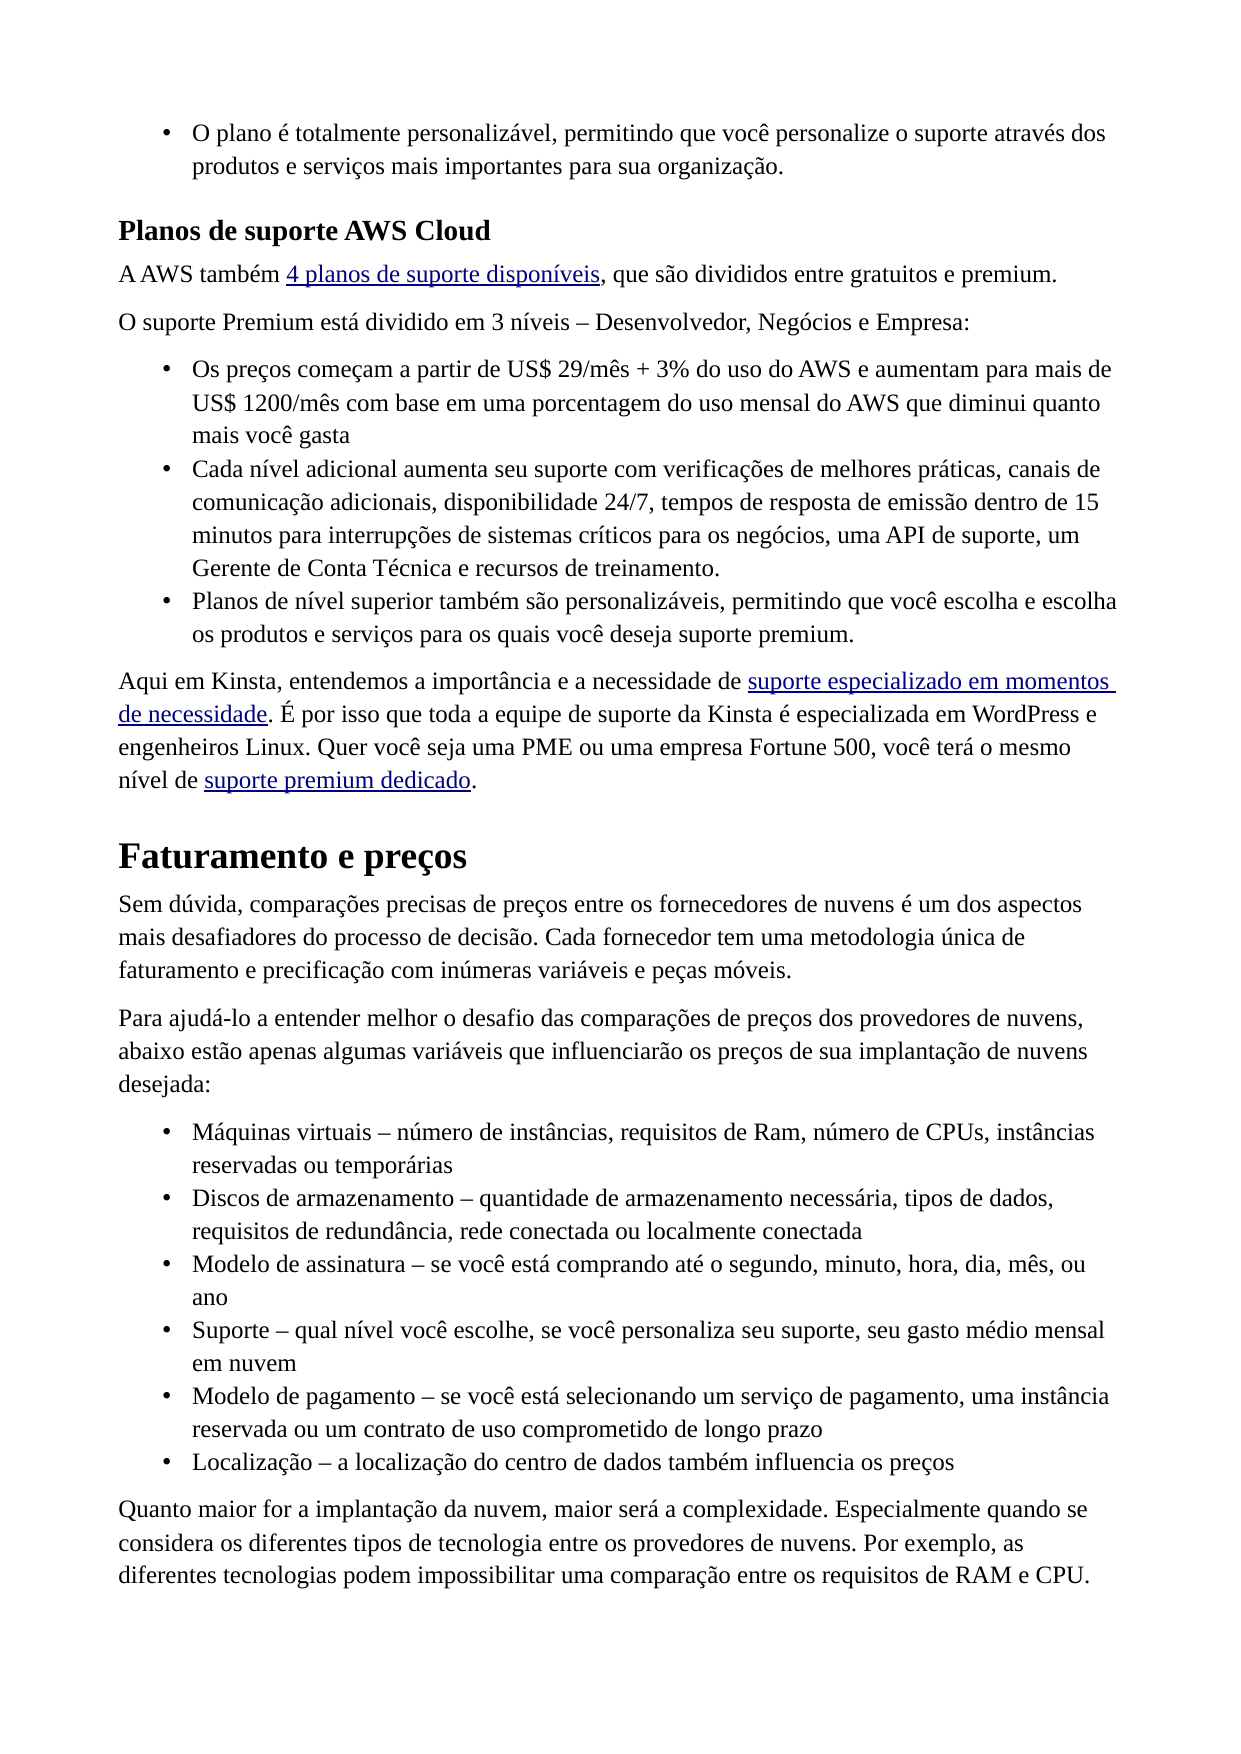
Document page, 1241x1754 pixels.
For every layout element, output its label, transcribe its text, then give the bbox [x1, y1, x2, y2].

list O plano é totalmente personalizável, permitindo que você personalize o suporte através dos produtos e serviços mais importantes para sua organização. [162, 118, 1122, 180]
list Localização – a localização do centro de dados também influencia os preços [162, 1447, 1122, 1476]
text Sem dúvida, comparações precisas de preços entre os fornecedores de nuvens é um dos aspectos mais desafiadores do processo de decisão. Cada fornecedor tem uma metodologia única de faturamento e precificação com inúmeras variáveis e peças móveis. [118, 889, 1122, 984]
list Planos de nível superior também são personalizáveis, permitindo que você escolha e escolha os produtos e serviços para os quais você deseja suporte premium. [162, 586, 1122, 647]
text Para ajudá-lo a entender melhor o desafio das comparações de preços dos provedores de nuvens, abaixo estão apenas algumas variáveis que influenciarão os preços de sua implantação de nuvens desejada: [118, 1003, 1122, 1098]
text Quanto maior for a implantação da nuvem, maior será a complexidade. Especialmente quando se considera os diferentes tipos de tecnologia entre os provedores de nuvens. Por exemplo, as diferentes tecnologias podem impossibilitar uma comparação entre os requisitos de RAM e CPU. [118, 1494, 1122, 1589]
list Os preços começam a partir de US$ 29/mês + 3% do uso do AWS e aumentam para mais de US$ 1200/mês com base em uma porcentagem do uso mensal do AWS que diminui quanto mais você gasta [162, 354, 1122, 449]
list Suporte – qual nível você escolhe, se você personaliza seu suporte, seu gasto médio mensal em nuvem [162, 1315, 1122, 1377]
text A AWS também 4 planos de suporte disponíveis, que são divididos entre gratuitos e premium. [118, 259, 1122, 288]
list Cada nível adicional aumenta seu suporte com verificações de melhores práticas, canais de comunicação adicionais, disponibilidade 24/7, tempos de resposta de emissão dentro de 15 minutos para interrupções de sistemas críticos para os negócios, uma API de suporte, um Gerente de Conta Técnica e recursos de treinamento. [162, 454, 1122, 581]
subtitle Faturamento e preços [118, 834, 1122, 877]
text O suporte Premium está dividido em 3 níveis – Desenvolvedor, Negócios e Empresa: [118, 307, 1122, 336]
subtitle Planos de suporte AWS Cloud [118, 213, 1122, 247]
text Aqui em Kinsta, entendemos a importância e a necessidade de suporte especializado em momentos de necessidade. É por isso que toda a equipe de suporte da Kinsta é especializada em WordPress e engenheiros Linux. Quer você seja uma PME ou uma empresa Fortune 500, você terá o mesmo nível de suporte premium dedicado. [118, 666, 1122, 794]
list Máquinas virtuais – número de instâncias, requisitos de Ram, número de CPUs, instâncias reservadas ou temporárias [162, 1117, 1122, 1178]
list Modelo de assinatura – se você está comprando até o segundo, minuto, hora, dia, mês, ou ano [162, 1249, 1122, 1311]
list Modelo de pagamento – se você está selecionando um serviço de pagamento, uma instância reservada ou um contrato de uso comprometido de longo prazo [162, 1381, 1122, 1443]
list Discos de armazenamento – quantidade de armazenamento necessária, tipos de dados, requisitos de redundância, rede conectada ou localmente conectada [162, 1183, 1122, 1244]
